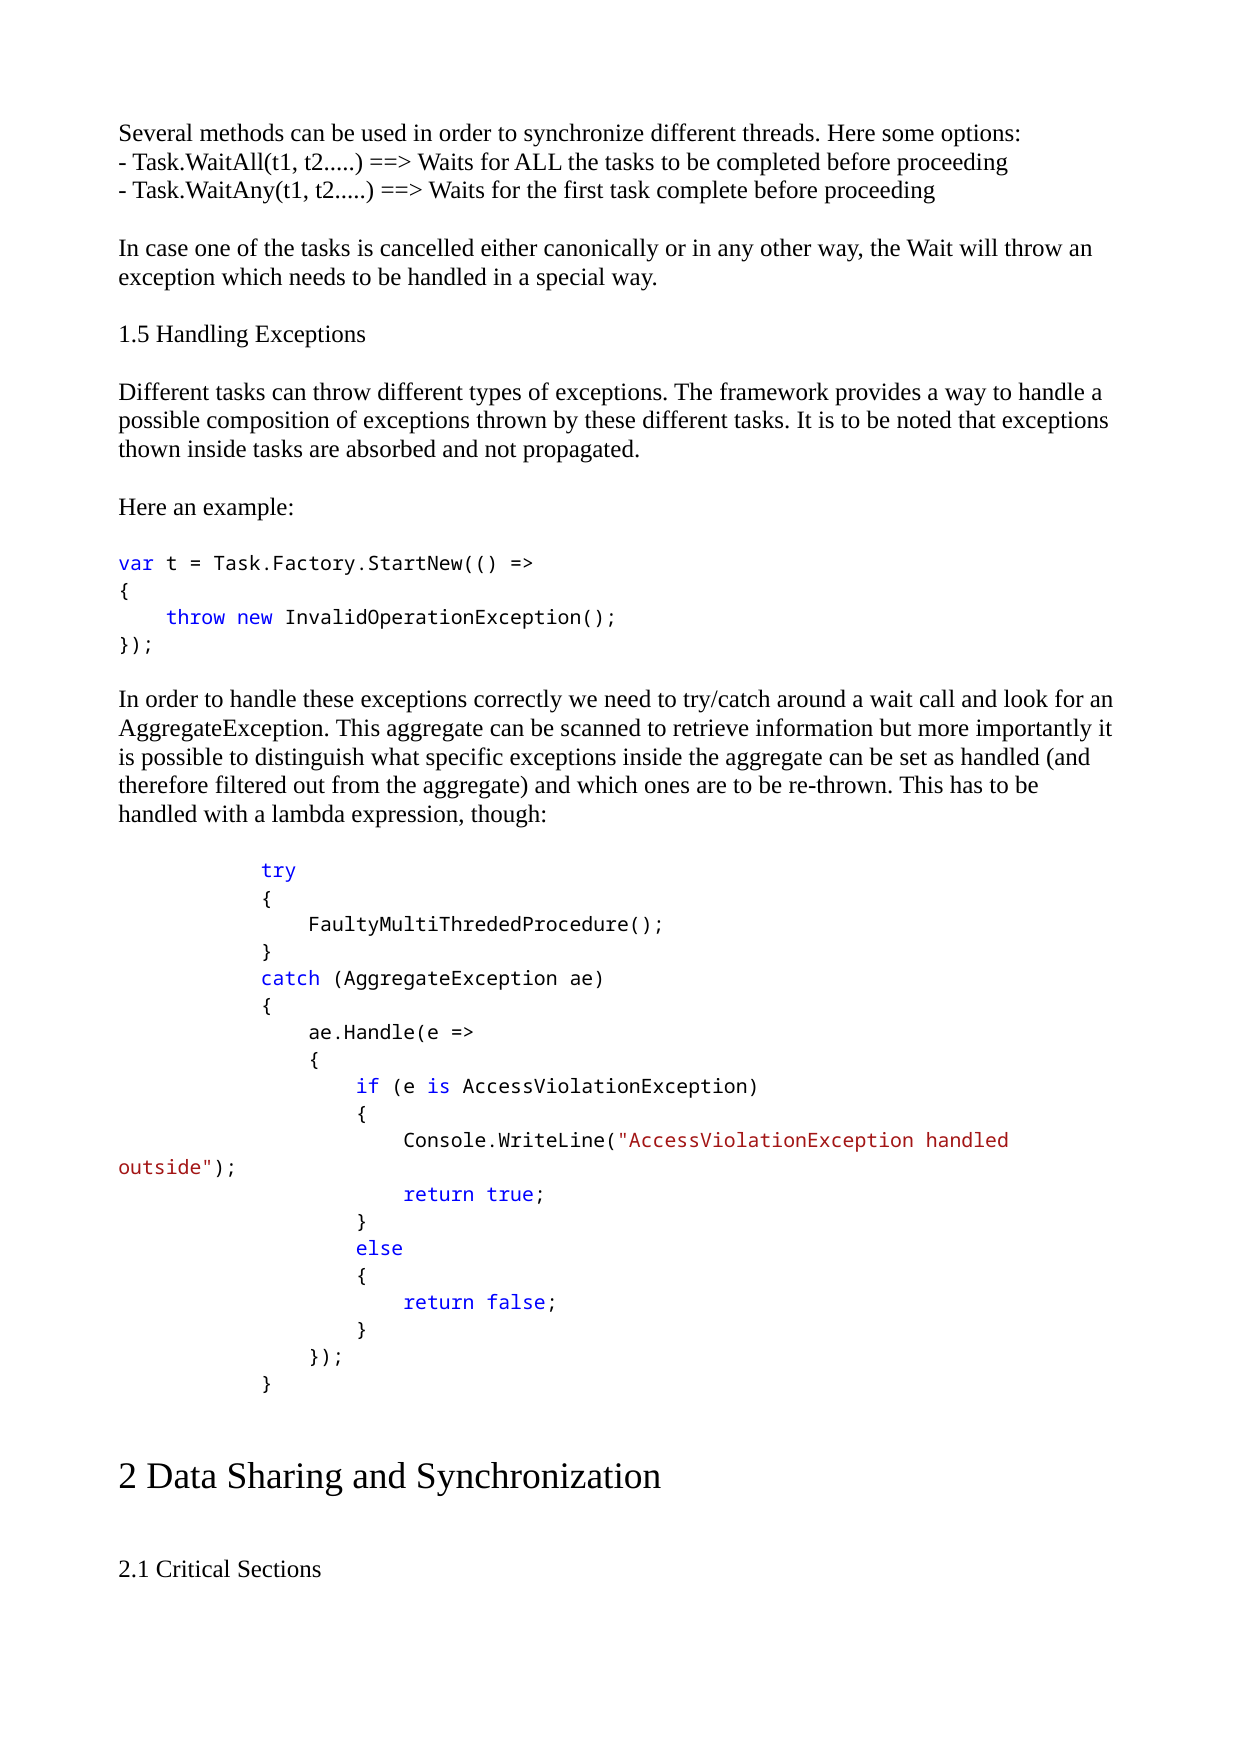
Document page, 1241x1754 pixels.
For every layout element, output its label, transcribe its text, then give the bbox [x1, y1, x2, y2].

text return false; [118, 1288, 1122, 1315]
text Here an example: [118, 492, 1122, 521]
text In case one of the tasks is cancelled either canonically or in any other way, the Wait will throw an exception which needs to be handled in a special way. [118, 233, 1122, 291]
text return true; [118, 1181, 1122, 1207]
text } [118, 1315, 1122, 1342]
text if (e is AccessViolationException) [118, 1073, 1122, 1099]
text try [118, 857, 1122, 884]
text In order to handle these exceptions correctly we need to try/catch around a wait call and look for an AggregateException. This aggregate can be scanned to retrieve information but more importantly it is possible to distinguish what specific exceptions inside the aggregate can be set as handled (and therefore filtered out from the aggregate) and which ones are to be re-thrown. This has to be handled with a lambda expression, though: [118, 684, 1122, 828]
text { [118, 884, 1122, 911]
text - Task.WaitAll(t1, t2.....) ==> Waits for ALL the tasks to be completed before proceeding [118, 147, 1122, 176]
text throw new InvalidOperationException(); [118, 603, 1122, 630]
text } [118, 938, 1122, 965]
text ae.Handle(e => [118, 1019, 1122, 1046]
text catch (AggregateException ae) [118, 965, 1122, 992]
text Several methods can be used in order to synchronize different threads. Here some options: [118, 118, 1122, 147]
text 1.5 Handling Exceptions [118, 319, 1122, 348]
text } [118, 1369, 1122, 1396]
text { [118, 1046, 1122, 1073]
text }); [118, 630, 1122, 657]
text 2.1 Critical Sections [118, 1554, 1122, 1583]
text 2 Data Sharing and Synchronization [118, 1454, 1122, 1497]
text - Task.WaitAny(t1, t2.....) ==> Waits for the first task complete before proceeding [118, 176, 1122, 204]
text Different tasks can throw different types of exceptions. The framework provides a way to handle a possible composition of exceptions thrown by these different tasks. It is to be noted that exceptions thown inside tasks are absorbed and not propagated. [118, 377, 1122, 463]
text else [118, 1234, 1122, 1261]
text { [118, 1099, 1122, 1127]
text }); [118, 1342, 1122, 1369]
text { [118, 992, 1122, 1019]
text { [118, 1261, 1122, 1288]
text var t = Task.Factory.StartNew(() => [118, 549, 1122, 576]
text } [118, 1207, 1122, 1234]
text Console.WriteLine("AccessViolationException handled outside"); [118, 1127, 1122, 1181]
text { [118, 576, 1122, 603]
text FaultyMultiThrededProcedure(); [118, 911, 1122, 938]
